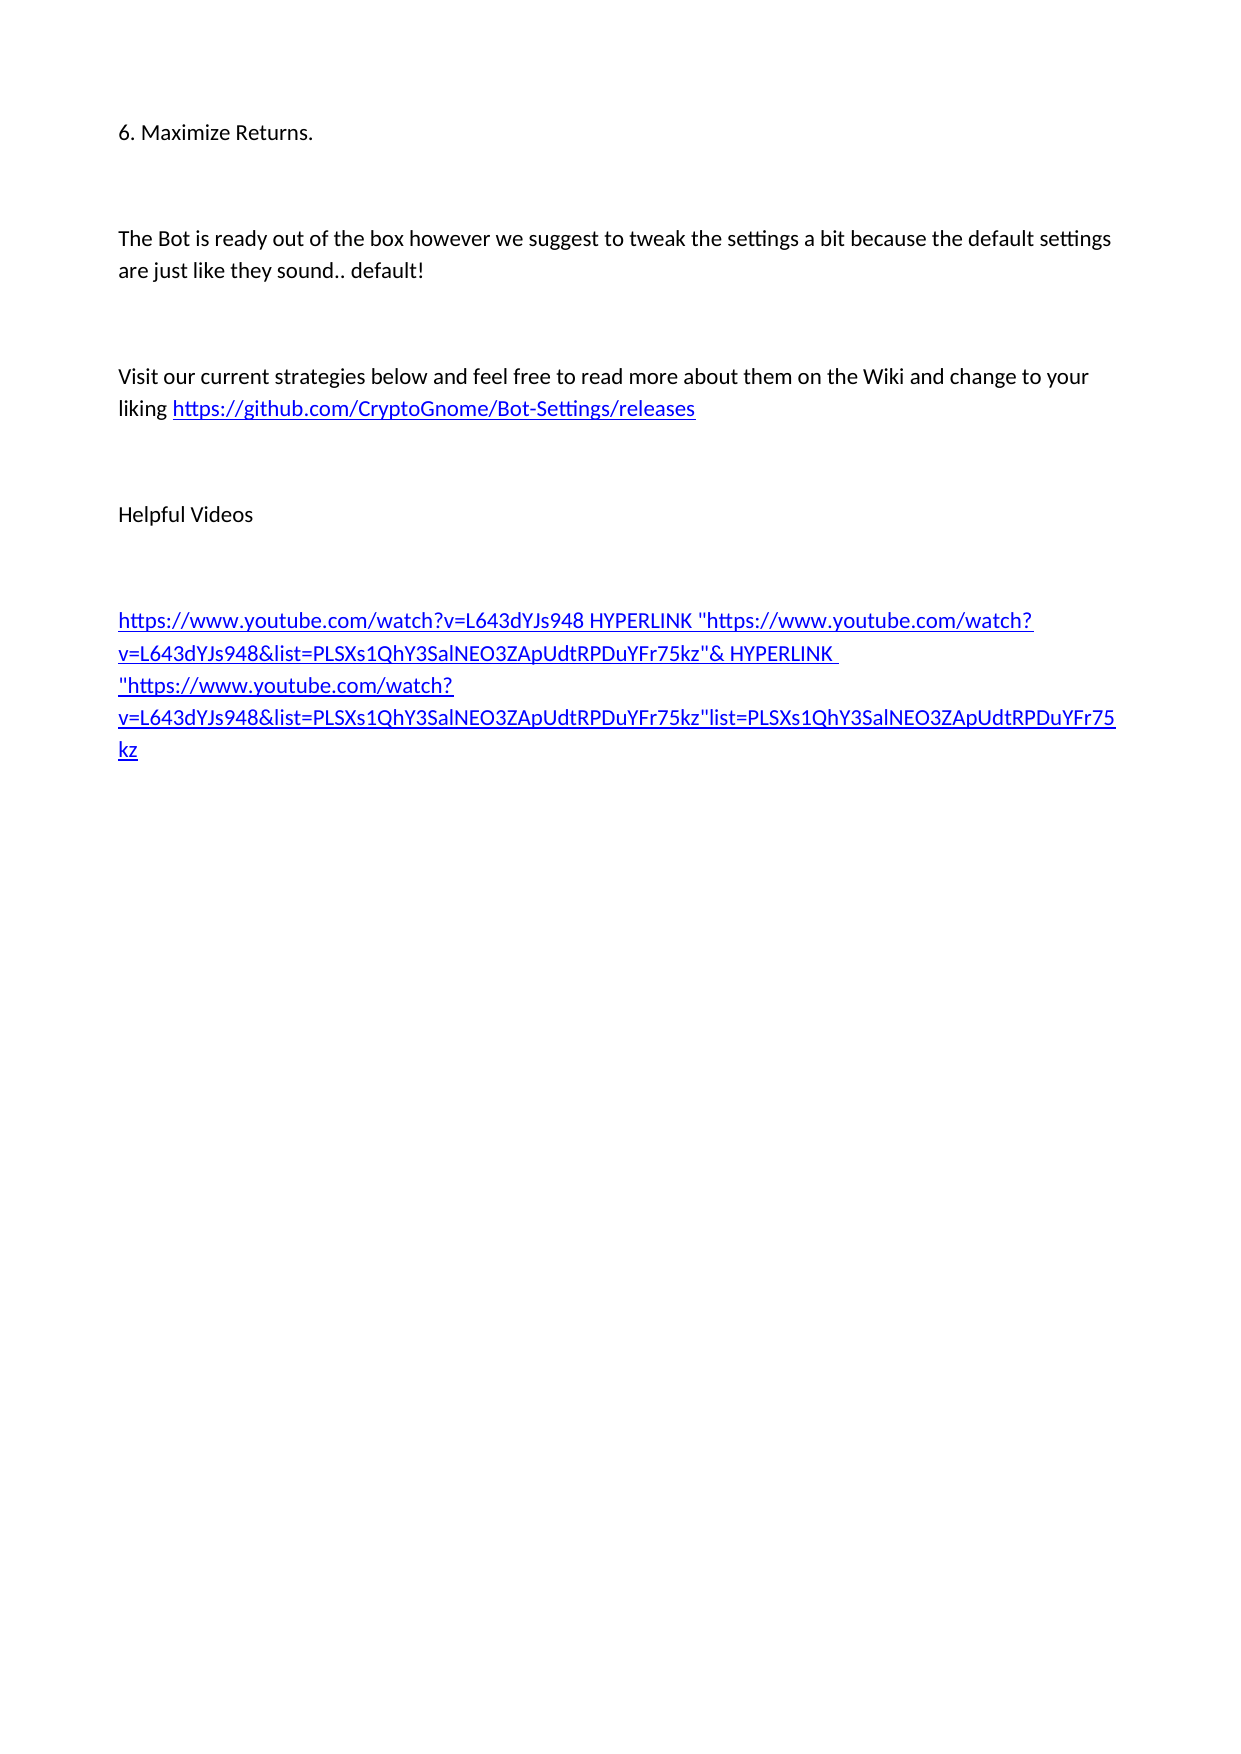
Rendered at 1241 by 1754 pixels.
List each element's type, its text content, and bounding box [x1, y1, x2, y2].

text 6. Maximize Returns. [118, 118, 1122, 146]
text Helpful Videos [118, 501, 1122, 529]
text The Bot is ready out of the box however we suggest to tweak the settings a bit because the default settings are just like they sound.. default! [118, 224, 1122, 284]
text https://www.youtube.com/watch?v=L643dYJs948 HYPERLINK "https://www.youtube.com/watch?v=L643dYJs948&list=PLSXs1QhY3SalNEO3ZApUdtRPDuYFr75kz"& HYPERLINK "https://www.youtube.com/watch?v=L643dYJs948&list=PLSXs1QhY3SalNEO3ZApUdtRPDuYFr75kz"list=PLSXs1QhY3SalNEO3ZApUdtRPDuYFr75kz [118, 607, 1122, 763]
text Visit our current strategies below and feel free to read more about them on the Wiki and change to your liking https://github.com/CryptoGnome/Bot-Settings/releases [118, 362, 1122, 423]
